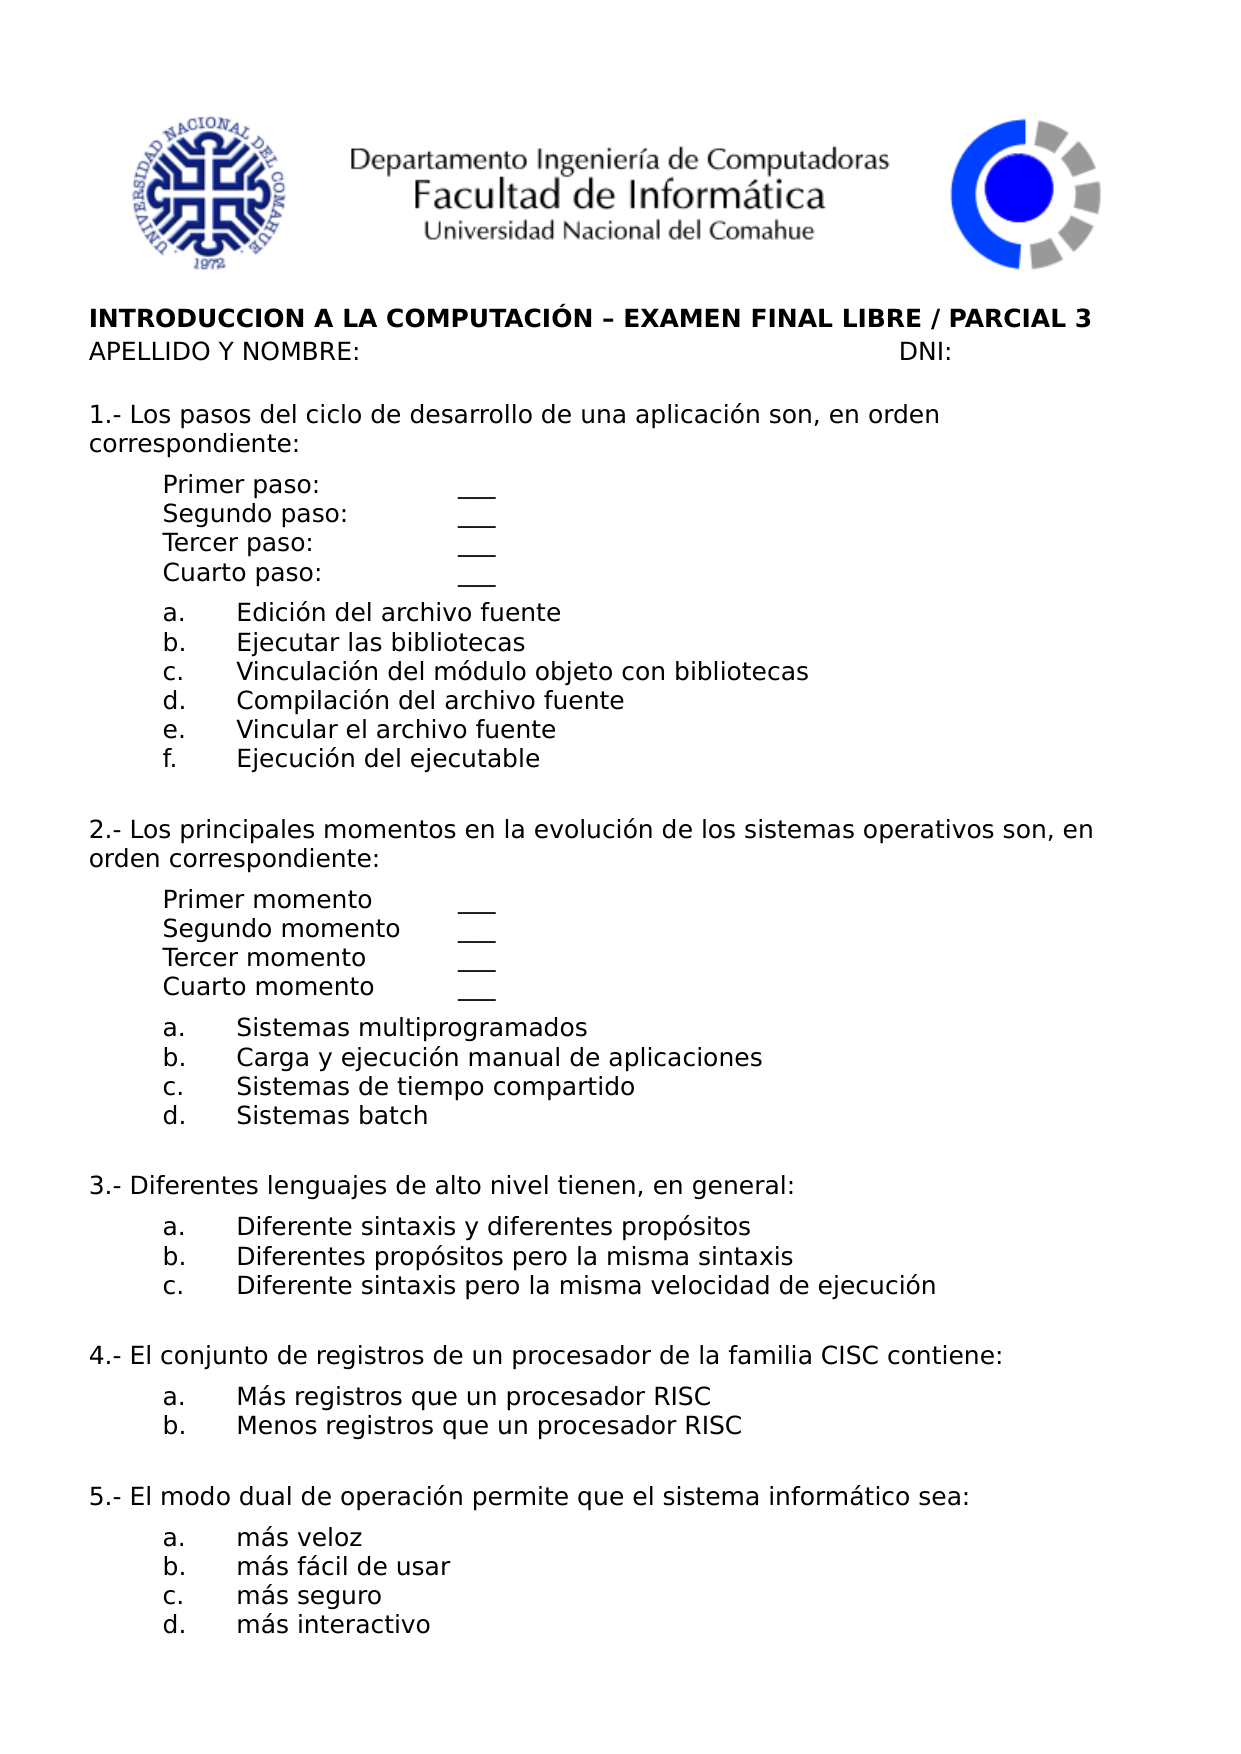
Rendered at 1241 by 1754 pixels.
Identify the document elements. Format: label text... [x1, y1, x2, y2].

text d. Compilación del archivo fuente [88, 686, 1146, 715]
text e. Vincular el archivo fuente [88, 715, 1146, 744]
text Cuarto momento ___ [88, 973, 1146, 1002]
text 1.- Los pasos del ciclo de desarrollo de una aplicación son, en orden correspondiente: [88, 400, 1146, 458]
text APELLIDO Y NOMBRE: DNI: [88, 337, 1146, 367]
text Primer momento ___ [88, 885, 1146, 914]
text c. Diferente sintaxis pero la misma velocidad de ejecución [88, 1271, 1146, 1300]
text f. Ejecución del ejecutable [88, 744, 1146, 774]
text b. Carga y ejecución manual de aplicaciones [162, 1043, 1146, 1072]
text a. Edición del archivo fuente [88, 599, 1146, 628]
text a. Sistemas multiprogramados [162, 1013, 1146, 1043]
text INTRODUCCION A LA COMPUTACIÓN – EXAMEN FINAL LIBRE / PARCIAL 3 [88, 304, 1146, 333]
text a. Más registros que un procesador RISC [88, 1382, 1146, 1411]
text c. Sistemas de tiempo compartido [162, 1072, 1146, 1101]
text b. más fácil de usar [88, 1552, 1146, 1581]
text Segundo momento ___ [88, 914, 1146, 943]
text b. Ejecutar las bibliotecas [88, 628, 1146, 657]
text c. más seguro [88, 1581, 1146, 1610]
text 3.- Diferentes lenguajes de alto nivel tienen, en general: [88, 1172, 1146, 1201]
text d. Sistemas batch [162, 1101, 1146, 1130]
text a. más veloz [88, 1523, 1146, 1552]
text b. Diferentes propósitos pero la misma sintaxis [88, 1242, 1146, 1271]
picture [103, 94, 1132, 304]
text d. más interactivo [88, 1610, 1146, 1639]
text Primer paso: ___ Segundo paso: ___ Tercer paso: ___ Cuarto paso: ___ [88, 470, 1146, 587]
text 2.- Los principales momentos en la evolución de los sistemas operativos son, en orden correspondiente: [88, 815, 1146, 873]
text c. Vinculación del módulo objeto con bibliotecas [88, 657, 1146, 686]
text a. Diferente sintaxis y diferentes propósitos [88, 1212, 1146, 1242]
text Tercer momento ___ [88, 943, 1146, 973]
text 5.- El modo dual de operación permite que el sistema informático sea: [88, 1482, 1146, 1511]
text b. Menos registros que un procesador RISC [88, 1411, 1146, 1441]
text 4.- El conjunto de registros de un procesador de la familia CISC contiene: [88, 1341, 1146, 1371]
